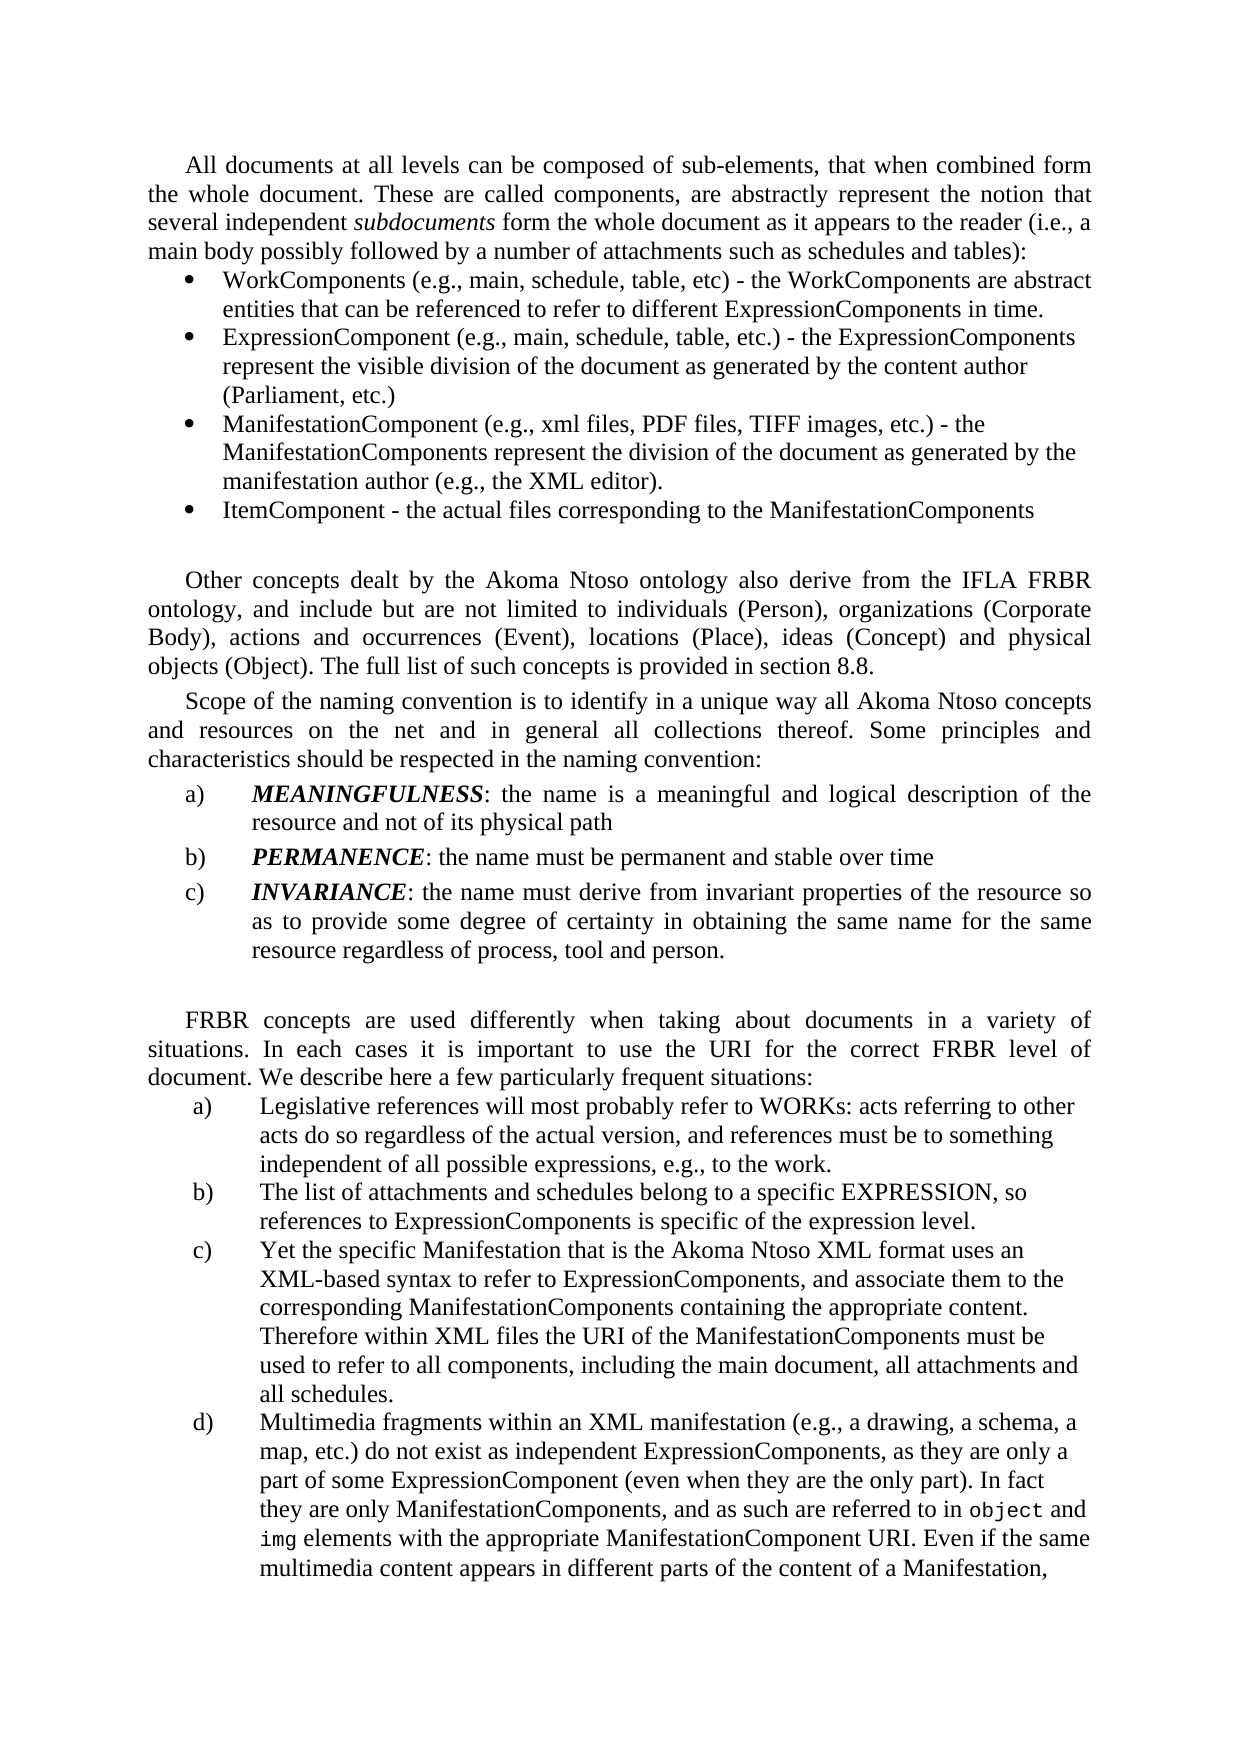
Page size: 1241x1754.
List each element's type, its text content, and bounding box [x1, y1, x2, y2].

text All documents at all levels can be composed of sub-elements, that when combined form the whole document. These are called components, are abstractly represent the notion that several independent subdocuments form the whole document as it appears to the reader (i.e., a main body possibly followed by a number of attachments such as schedules and tables): [148, 150, 1092, 265]
list Yet the specific Manifestation that is the Akoma Ntoso XML format uses an XML-based syntax to refer to ExpressionComponents, and associate them to the corresponding ManifestationComponents containing the appropriate content. Therefore within XML files the URI of the ManifestationComponents must be used to refer to all components, including the main document, all attachments and all schedules. [193, 1235, 1092, 1407]
list The list of attachments and schedules belong to a specific EXPRESSION, so references to ExpressionComponents is specific of the expression level. [193, 1177, 1092, 1235]
list WorkComponents (e.g., main, schedule, table, etc) - the WorkComponents are abstract entities that can be referenced to refer to different ExpressionComponents in time. [185, 265, 1092, 322]
text Scope of the naming convention is to identify in a unique way all Akoma Ntoso concepts and resources on the net and in general all collections thereof. Some principles and characteristics should be respected in the naming convention: [148, 686, 1092, 772]
list MEANINGFULNESS: the name is a meaningful and logical description of the resource and not of its physical path [185, 779, 1092, 836]
list Multimedia fragments within an XML manifestation (e.g., a drawing, a schema, a map, etc.) do not exist as independent ExpressionComponents, as they are only a part of some ExpressionComponent (even when they are the only part). In fact they are only ManifestationComponents, and as such are referred to in object and img elements with the appropriate ManifestationComponent URI. Even if the same multimedia content appears in different parts of the content of a Manifestation, [193, 1407, 1092, 1582]
list ExpressionComponent (e.g., main, schedule, table, etc.) - the ExpressionComponents represent the visible division of the document as generated by the content author (Parliament, etc.) [185, 322, 1092, 409]
list ItemComponent - the actual files corresponding to the ManifestationComponents [185, 495, 1092, 524]
list Legislative references will most probably refer to WORKs: acts referring to other acts do so regardless of the actual version, and references must be to something independent of all possible expressions, e.g., to the work. [193, 1091, 1092, 1177]
text FRBR concepts are used differently when taking about documents in a variety of situations. In each cases it is important to use the URI for the correct FRBR level of document. We describe here a few particularly frequent situations: [148, 1005, 1092, 1091]
list ManifestationComponent (e.g., xml files, PDF files, TIFF images, etc.) - the ManifestationComponents represent the division of the document as generated by the manifestation author (e.g., the XML editor). [185, 409, 1092, 495]
list INVARIANCE: the name must derive from invariant properties of the resource so as to provide some degree of certainty in obtaining the same name for the same resource regardless of process, tool and person. [185, 877, 1092, 964]
list PERMANENCE: the name must be permanent and stable over time [185, 842, 1092, 871]
text Other concepts dealt by the Akoma Ntoso ontology also derive from the IFLA FRBR ontology, and include but are not limited to individuals (Person), organizations (Corporate Body), actions and occurrences (Event), locations (Place), ideas (Concept) and physical objects (Object). The full list of such concepts is provided in section 8.8. [148, 565, 1092, 680]
